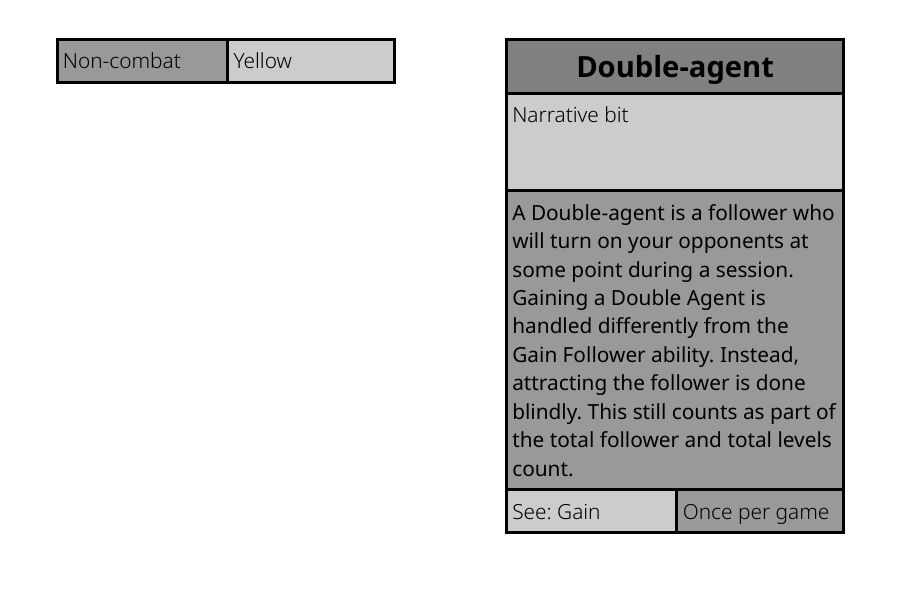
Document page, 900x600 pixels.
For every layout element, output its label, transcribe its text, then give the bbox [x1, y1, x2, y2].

table_cell Non-combat [59, 41, 226, 81]
table_cell See: Gain [508, 491, 675, 531]
table_header Double-agent [508, 41, 842, 92]
table_cell Narrative bit [508, 95, 842, 189]
table_cell A Double-agent is a follower who will turn on your opponents at some point during a session. Gaining a Double Agent is handled differently from the Gain Follower ability. Instead, attracting the follower is done blindly. This still counts as part of the total follower and total levels count. [508, 192, 842, 488]
table_cell Yellow [229, 41, 393, 81]
table_cell Once per game [678, 491, 842, 531]
